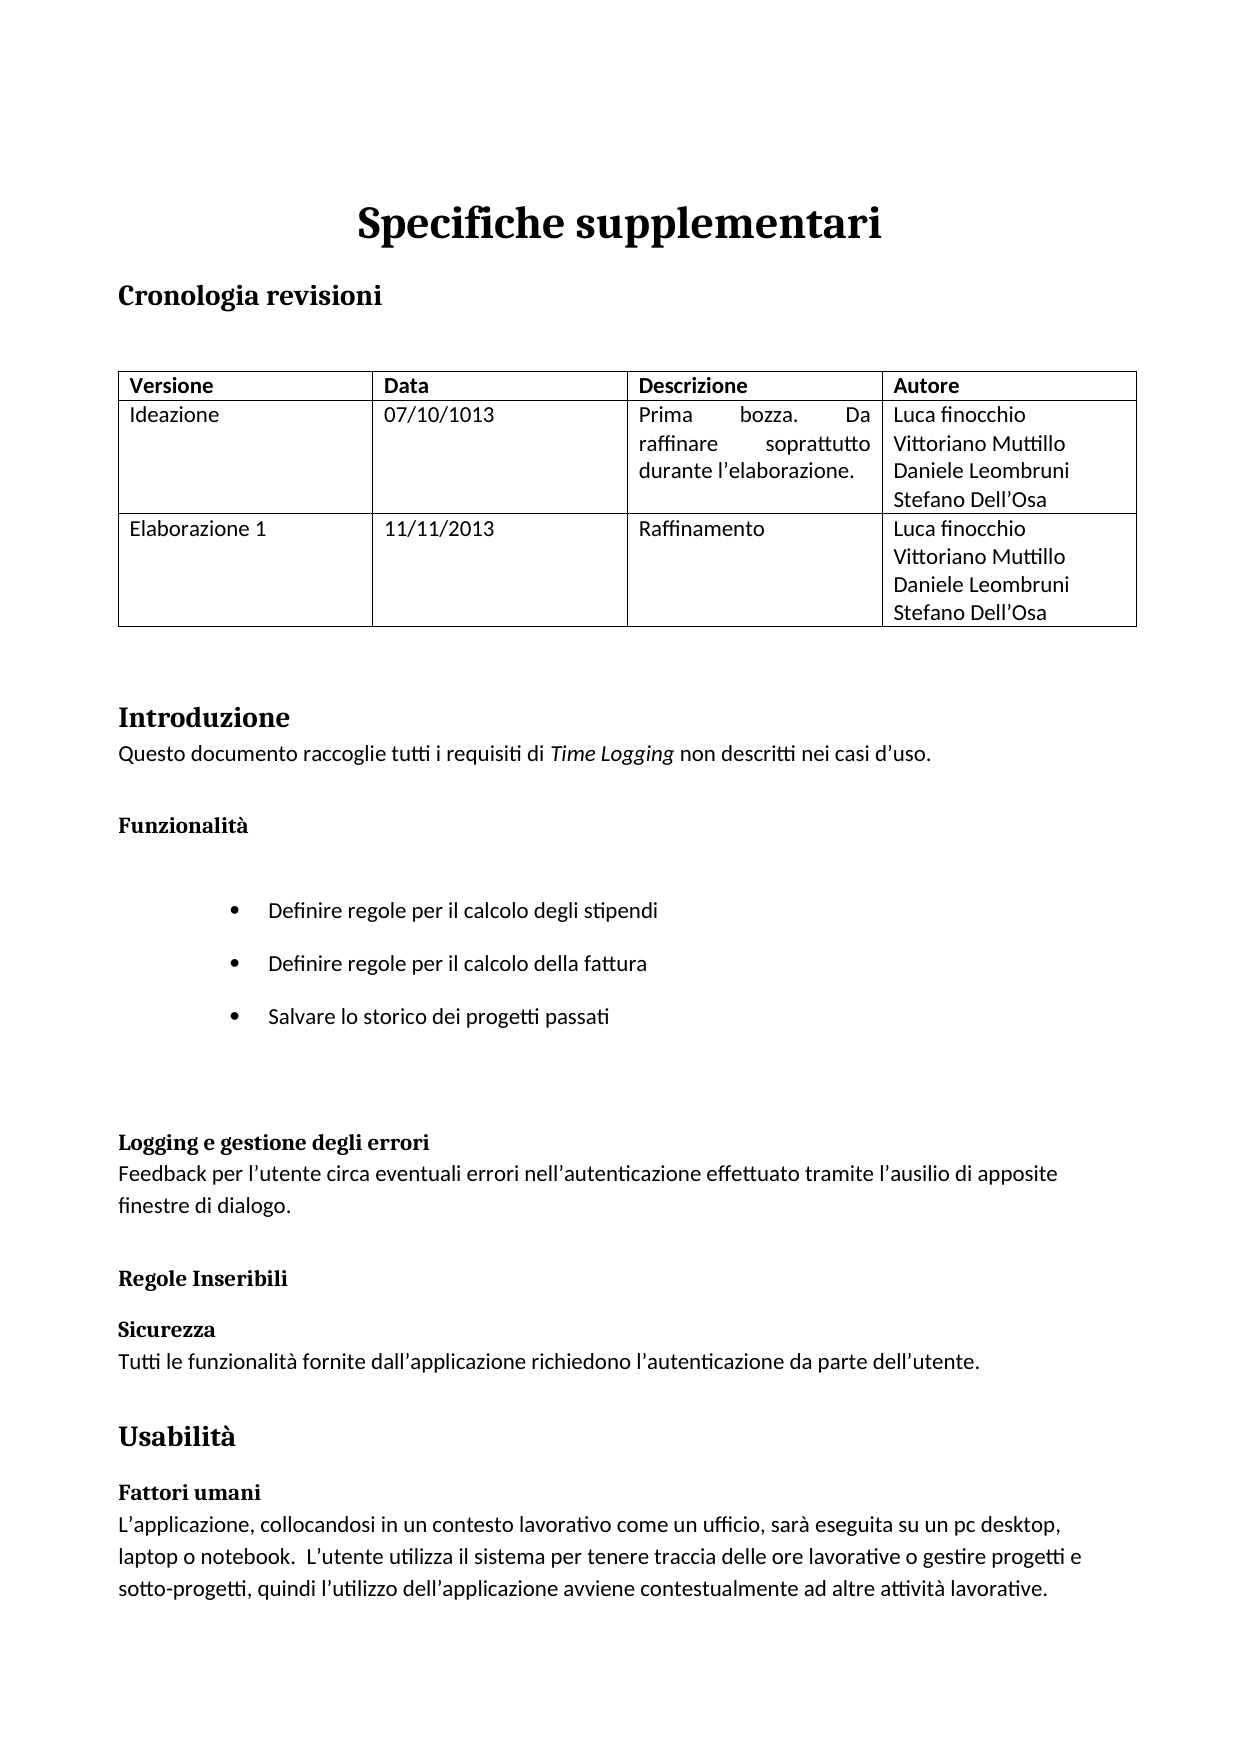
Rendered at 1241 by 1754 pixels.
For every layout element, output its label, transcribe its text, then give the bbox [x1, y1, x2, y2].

subtitle Fattori umani [118, 1480, 1122, 1506]
subtitle Cronologia revisioni [118, 279, 1122, 312]
table_cell Ideazione [119, 401, 372, 513]
table_header Versione [119, 372, 372, 399]
list Salvare lo storico dei progetti passati [231, 1002, 1122, 1030]
text Questo documento raccoglie tutti i requisiti di Time Logging non descritti nei casi d’uso. [118, 739, 1122, 767]
table_cell Luca finocchio Vittoriano Muttillo Daniele Leombruni Stefano Dell’Osa [883, 401, 1136, 513]
text Tutti le funzionalità fornite dall’applicazione richiedono l’autenticazione da parte dell’utente. [118, 1347, 1122, 1375]
subtitle Regole Inseribili [118, 1266, 1122, 1292]
table_cell Raffinamento [628, 514, 882, 626]
table_cell Elaborazione 1 [119, 514, 372, 626]
text L’applicazione, collocandosi in un contesto lavorativo come un ufficio, sarà eseguita su un pc desktop, laptop o notebook. L’utente utilizza il sistema per tenere traccia delle ore lavorative o gestire progetti e sotto-progetti, quindi l’utilizzo dell’applicazione avviene contestualmente ad altre attività lavorative. [118, 1510, 1122, 1603]
subtitle Usabilità [118, 1421, 1122, 1454]
table_cell Luca finocchio Vittoriano Muttillo Daniele Leombruni Stefano Dell’Osa [883, 514, 1136, 626]
text Feedback per l’utente circa eventuali errori nell’autenticazione effettuato tramite l’ausilio di apposite finestre di dialogo. [118, 1159, 1122, 1220]
subtitle Funzionalità [118, 813, 1122, 839]
table_header Data [373, 372, 627, 399]
list Definire regole per il calcolo degli stipendi [231, 896, 1122, 924]
table_cell 07/10/1013 [373, 401, 627, 513]
list Definire regole per il calcolo della fattura [231, 949, 1122, 977]
subtitle Logging e gestione degli errori [118, 1129, 1122, 1156]
table_header Descrizione [628, 372, 882, 399]
subtitle Sicurezza [118, 1317, 1122, 1343]
table_cell 11/11/2013 [373, 514, 627, 626]
subtitle Introduzione [118, 701, 1122, 734]
table_header Autore [883, 372, 1136, 399]
table_cell Prima bozza. Da raffinare soprattutto durante l’elaborazione. [628, 401, 882, 513]
subtitle Specifiche supplementari [118, 198, 1122, 250]
